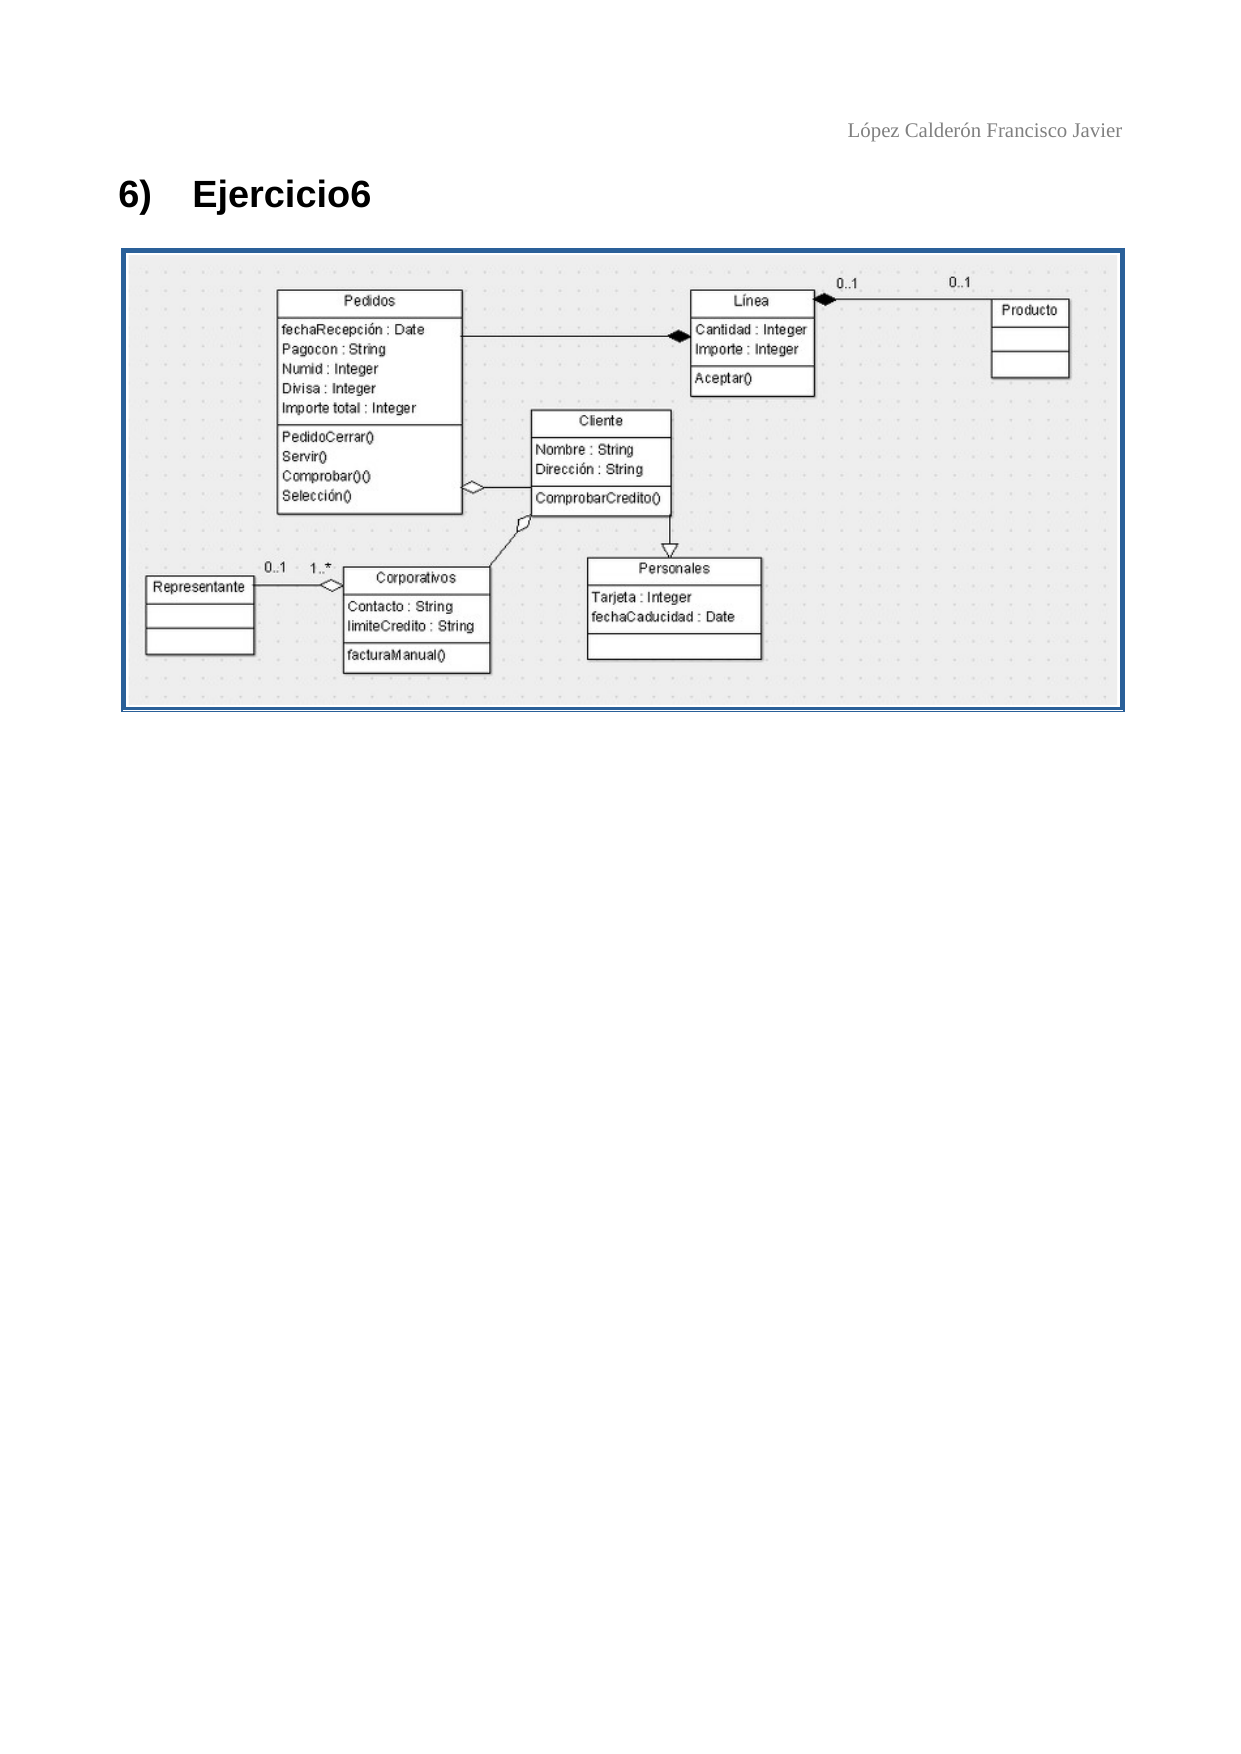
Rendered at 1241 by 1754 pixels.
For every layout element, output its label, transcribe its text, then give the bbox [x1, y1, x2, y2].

picture [128, 255, 1118, 705]
subtitle Ejercicio6 [118, 172, 1122, 215]
